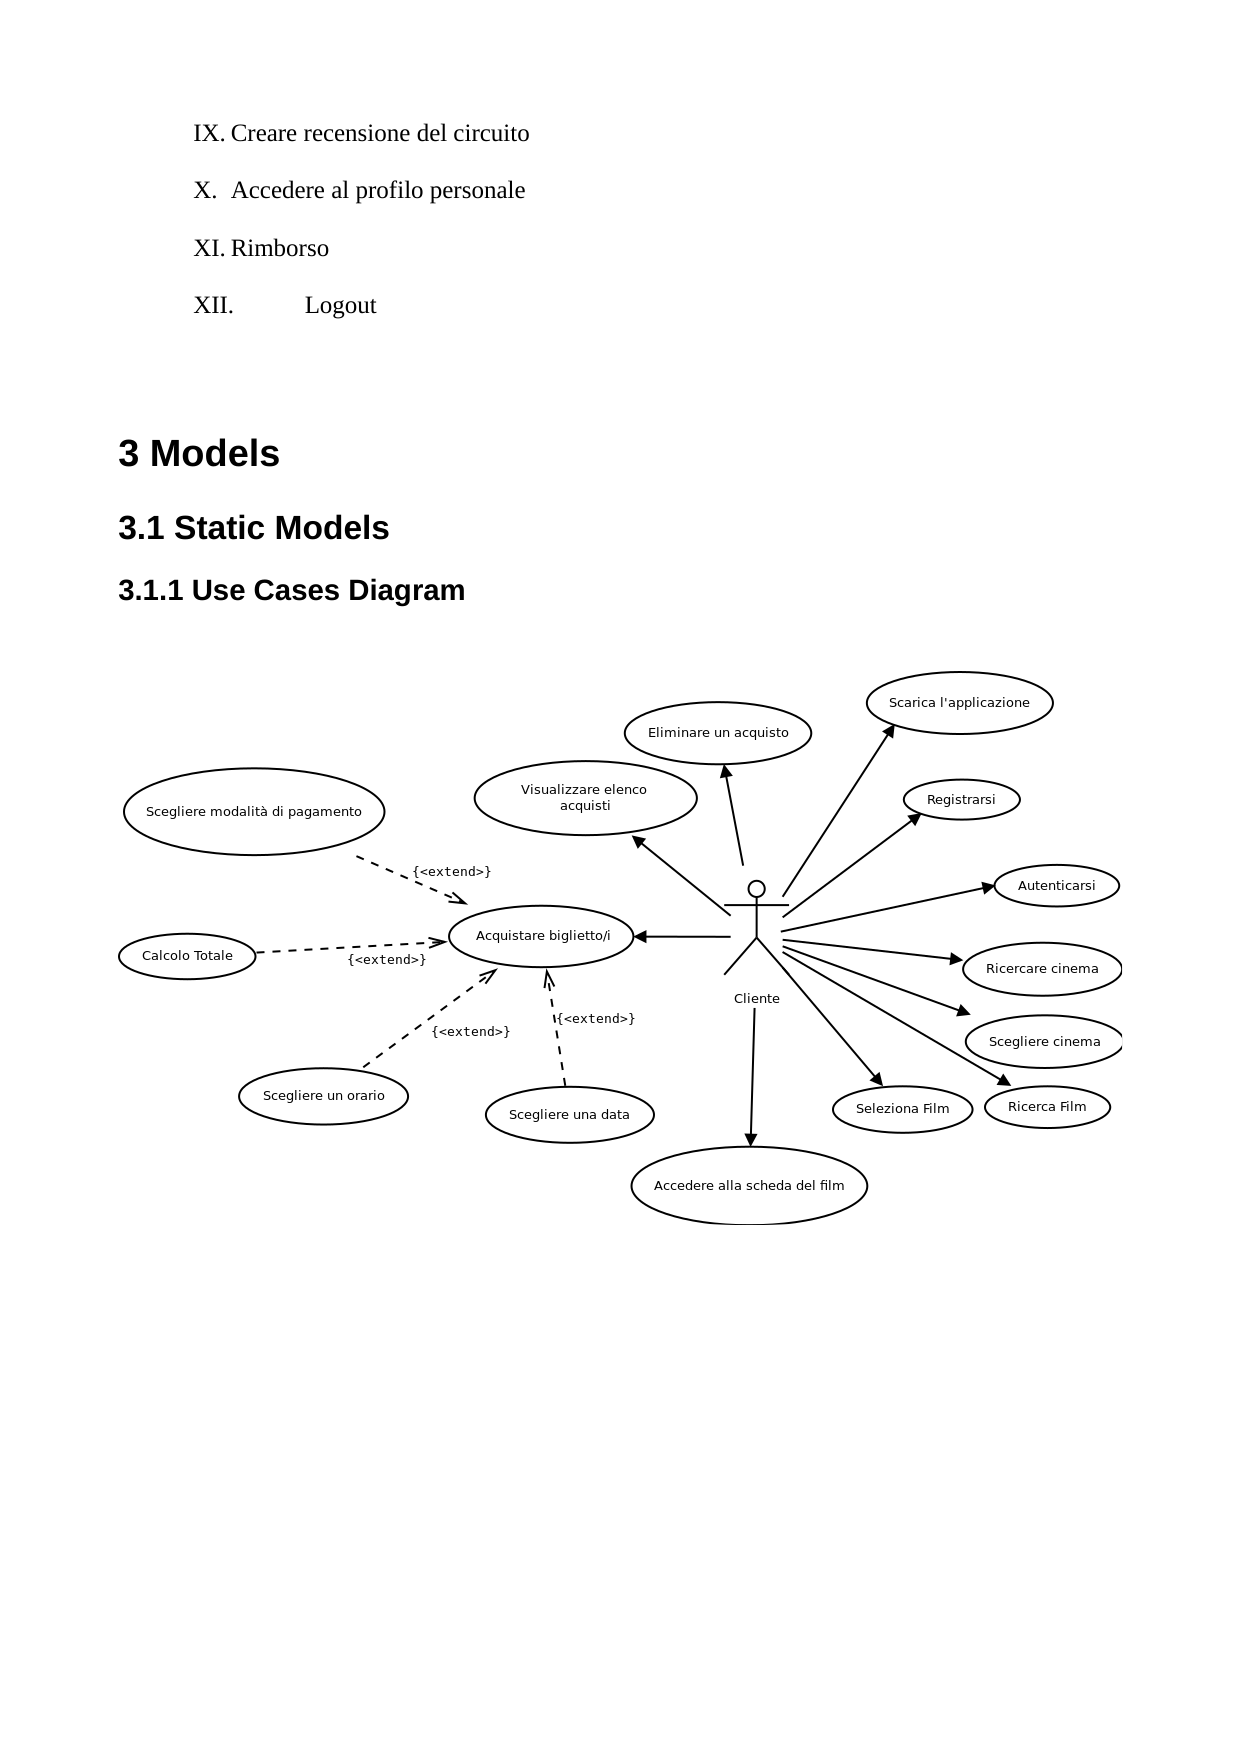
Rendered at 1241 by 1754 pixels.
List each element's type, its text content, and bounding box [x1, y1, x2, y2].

subtitle 3 Models [118, 431, 1122, 474]
list Creare recensione del circuito [193, 118, 1122, 147]
list Logout [193, 291, 1122, 319]
list Accedere al profilo personale [193, 176, 1122, 204]
subtitle 3.1 Static Models [118, 508, 1122, 546]
list Rimborso [193, 233, 1122, 262]
subtitle 3.1.1 Use Cases Diagram [118, 573, 1122, 607]
picture [118, 671, 1123, 1225]
